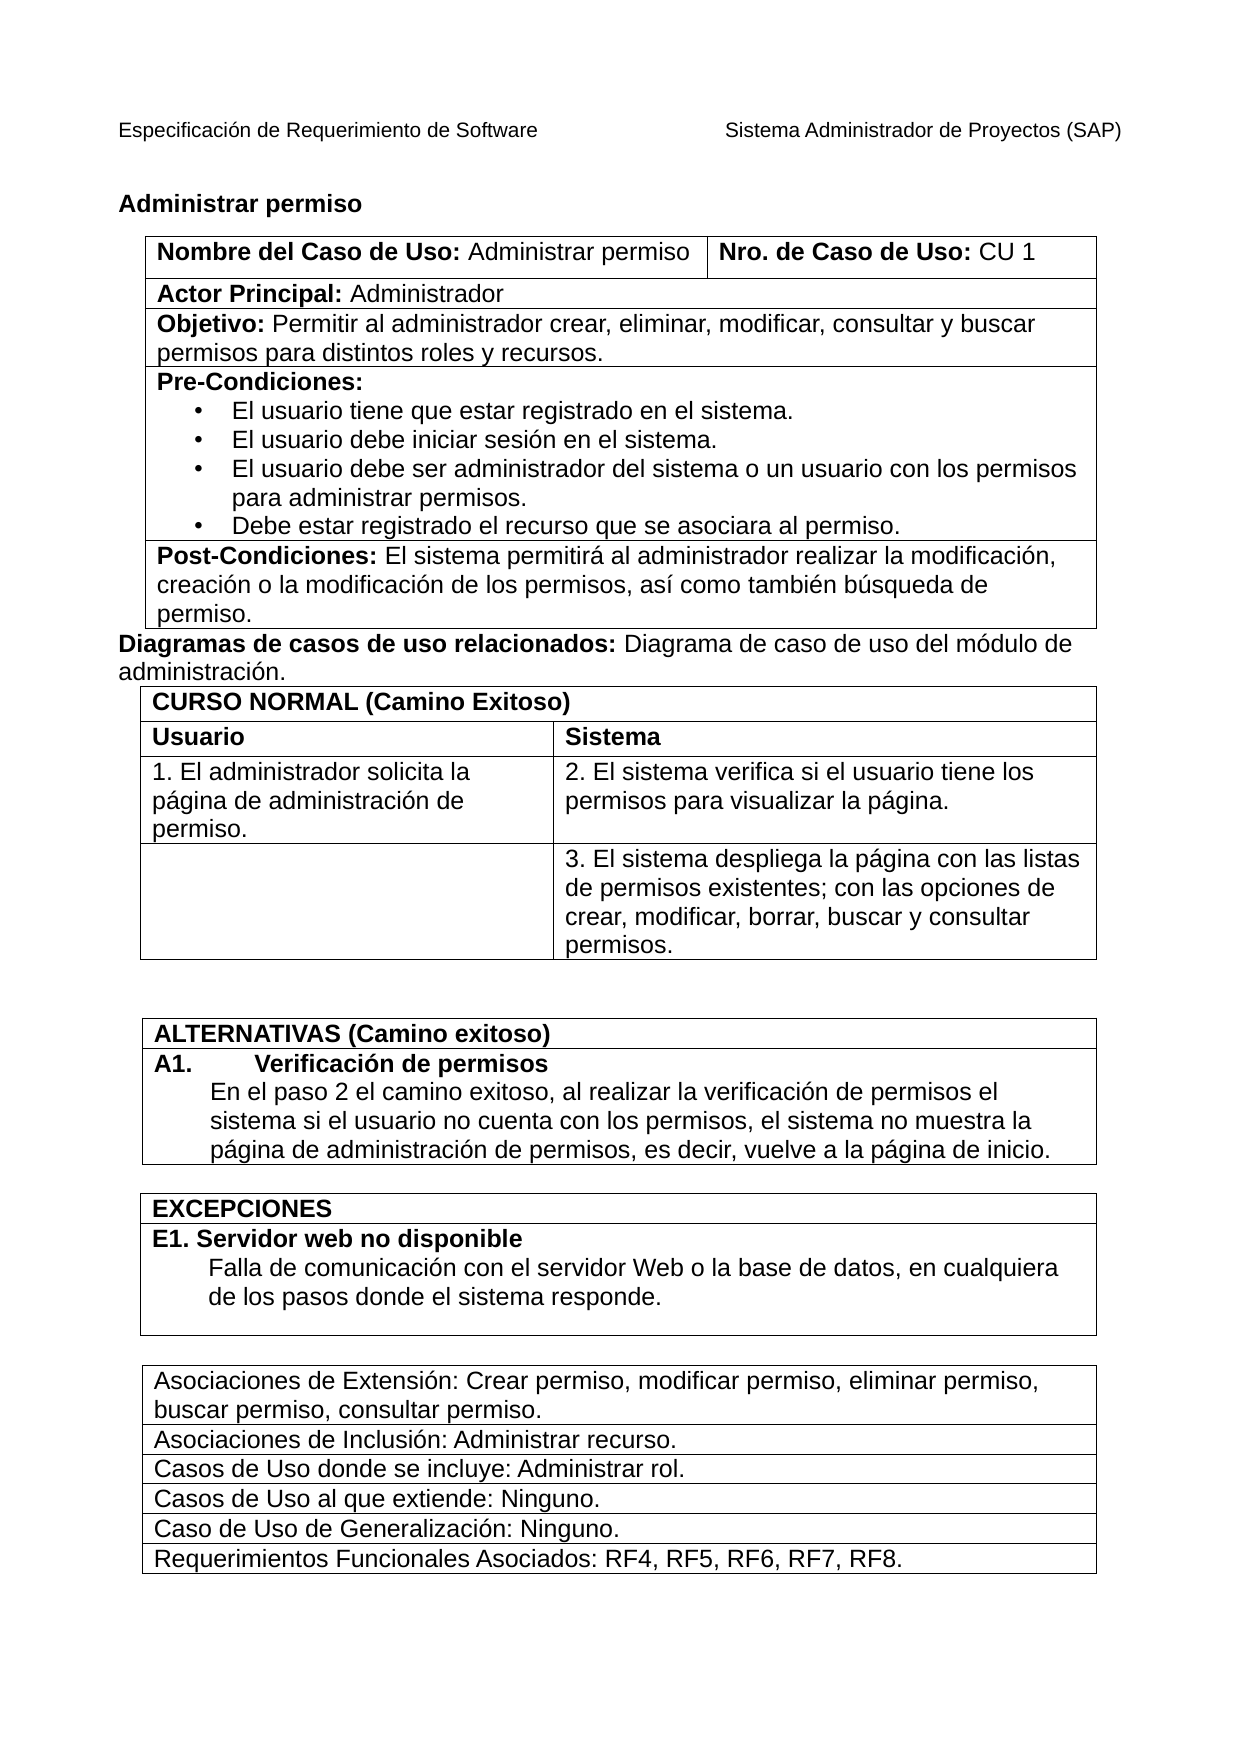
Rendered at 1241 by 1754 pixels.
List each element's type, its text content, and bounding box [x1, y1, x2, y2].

table_cell Sistema [554, 722, 1096, 756]
table_header Nombre del Caso de Uso: Administrar permiso [146, 237, 707, 278]
table_cell Requerimientos Funcionales Asociados: RF4, RF5, RF6, RF7, RF8. [143, 1544, 1096, 1573]
text Diagramas de casos de uso relacionados: Diagrama de caso de uso del módulo de administración. [118, 628, 1122, 686]
table_cell Objetivo: Permitir al administrador crear, eliminar, modificar, consultar y buscar permisos para distintos roles y recursos. [146, 309, 1096, 366]
table_header Nro. de Caso de Uso: CU 1 [708, 237, 1096, 278]
table_header Asociaciones de Extensión: Crear permiso, modificar permiso, eliminar permiso, buscar permiso, consultar permiso. [143, 1366, 1096, 1424]
table_cell Verificación de permisos En el paso 2 el camino exitoso, al realizar la verificación de permisos el sistema si el usuario no cuenta con los permisos, el sistema no muestra la página de administración de permisos, es decir, vuelve a la página de inicio. [143, 1049, 1096, 1163]
table_cell Casos de Uso donde se incluye: Administrar rol. [143, 1455, 1096, 1483]
table_cell Actor Principal: Administrador [146, 279, 1096, 308]
table_header ALTERNATIVAS (Camino exitoso) [143, 1019, 1096, 1047]
table_cell Pre-Condiciones: El usuario tiene que estar registrado en el sistema. El usuario debe iniciar sesión en el sistema. El usuario debe ser administrador del sistema o un usuario con los permisos para administrar permisos. Debe estar registrado el recurso que se asociara al permiso. [146, 367, 1096, 540]
text Administrar permiso [118, 189, 1122, 218]
table_cell 1. El administrador solicita la página de administración de permiso. [141, 757, 553, 843]
table_header CURSO NORMAL (Camino Exitoso) [141, 687, 1096, 721]
table_cell [141, 844, 553, 959]
table_cell Post-Condiciones: El sistema permitirá al administrador realizar la modificación, creación o la modificación de los permisos, así como también búsqueda de permiso. [146, 541, 1096, 627]
table_cell 2. El sistema verifica si el usuario tiene los permisos para visualizar la página. [554, 757, 1096, 843]
table_header EXCEPCIONES [141, 1194, 1096, 1223]
table_cell Asociaciones de Inclusión: Administrar recurso. [143, 1425, 1096, 1453]
table_cell Usuario [141, 722, 553, 756]
table_cell E1. Servidor web no disponible Falla de comunicación con el servidor Web o la base de datos, en cualquiera de los pasos donde el sistema responde. [141, 1224, 1096, 1335]
table_cell 3. El sistema despliega la página con las listas de permisos existentes; con las opciones de crear, modificar, borrar, buscar y consultar permisos. [554, 844, 1096, 959]
table_cell Caso de Uso de Generalización: Ninguno. [143, 1514, 1096, 1543]
table_cell Casos de Uso al que extiende: Ninguno. [143, 1484, 1096, 1513]
